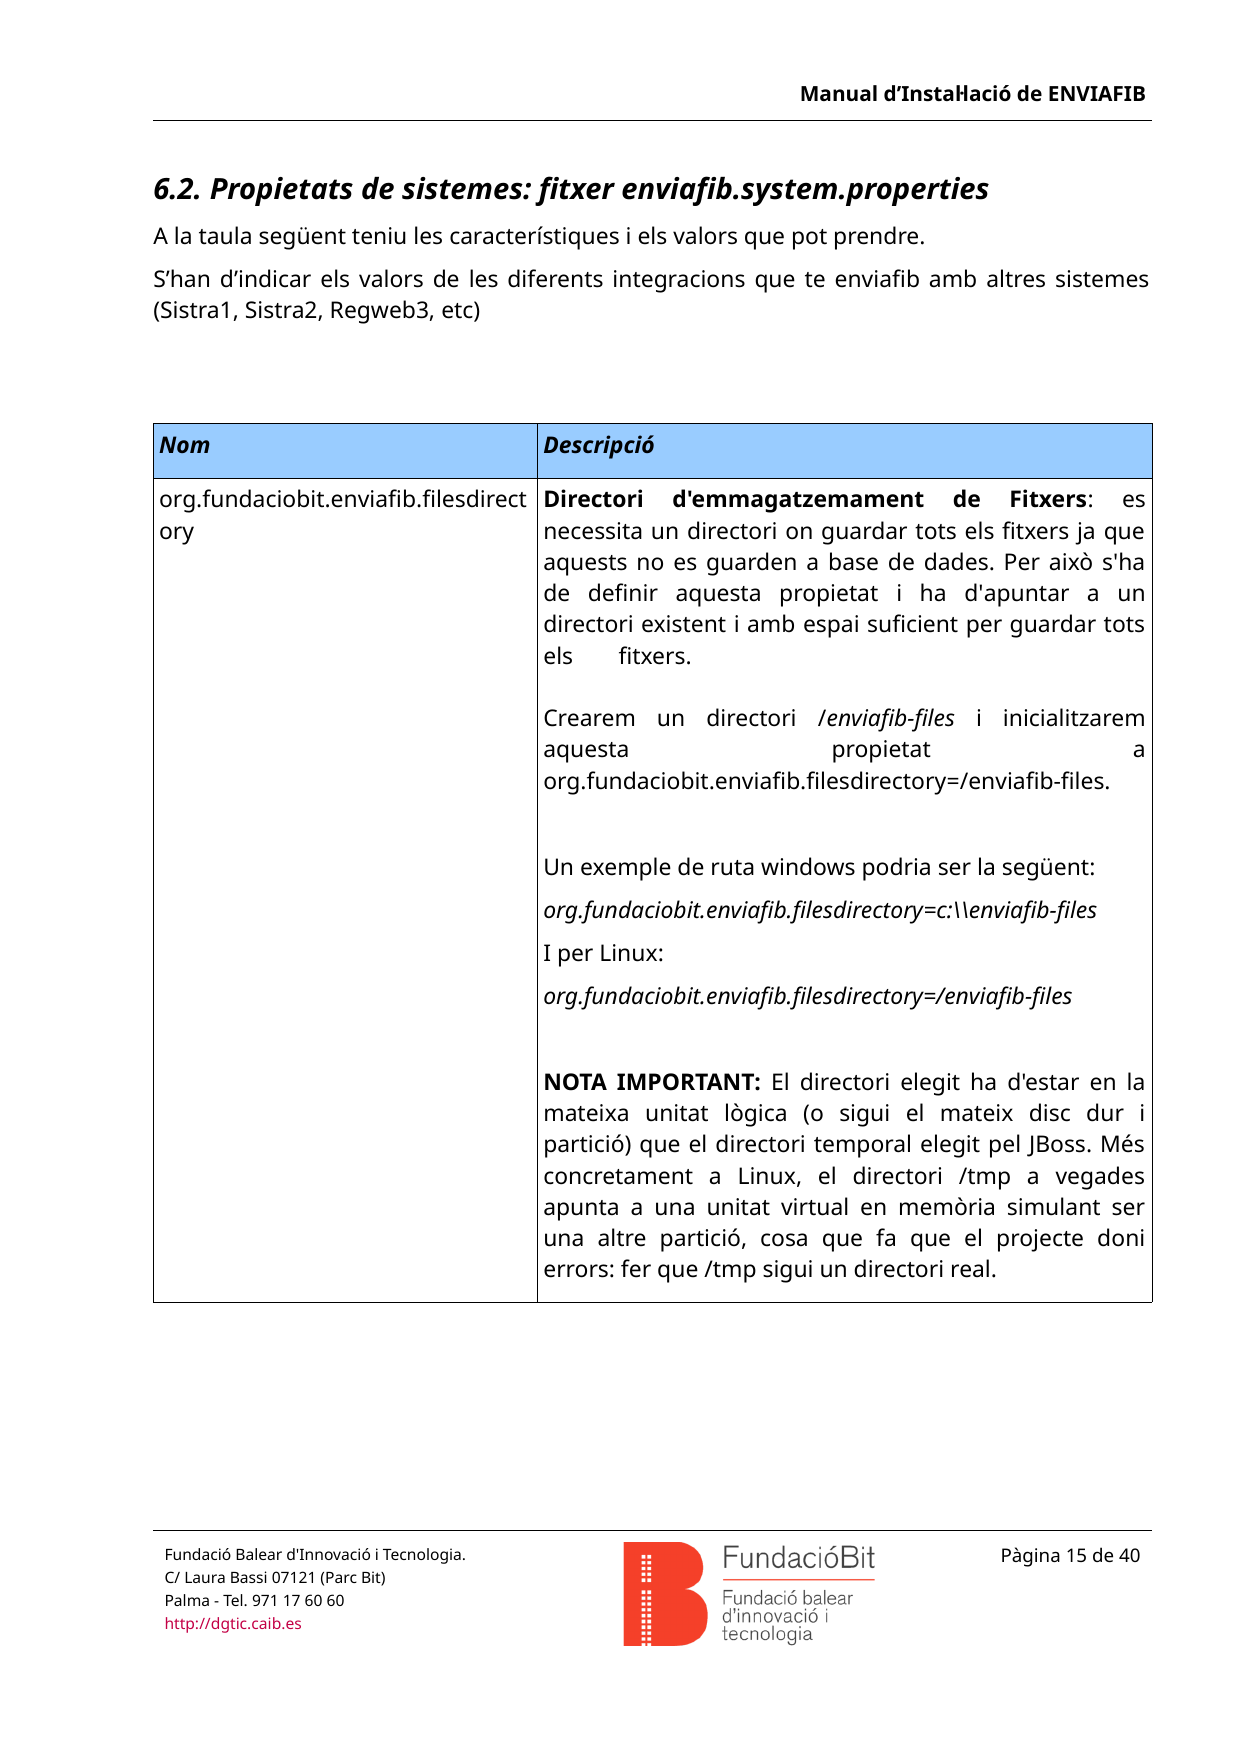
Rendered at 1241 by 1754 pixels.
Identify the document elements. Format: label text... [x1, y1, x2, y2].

table_header Descripció [538, 424, 1152, 478]
table_cell Directori d'emmagatzemament de Fitxers: es necessita un directori on guardar tots els fitxers ja que aquests no es guarden a base de dades. Per això s'ha de definir aquesta propietat i ha d'apuntar a un directori existent i amb espai suficient per guardar tots els fitxers. Crearem un directori /enviafib-files i inicialitzarem aquesta propietat a org.fundaciobit.enviafib.filesdirectory=/enviafib-files. Un exemple de ruta windows podria ser la següent: org.fundaciobit.enviafib.filesdirectory=c:\\enviafib-files I per Linux: org.fundaciobit.enviafib.filesdirectory=/enviafib-files NOTA IMPORTANT: El directori elegit ha d'estar en la mateixa unitat lògica (o sigui el mateix disc dur i partició) que el directori temporal elegit pel JBoss. Més concretament a Linux, el directori /tmp a vegades apunta a una unitat virtual en memòria simulant ser una altre partició, cosa que fa que el projecte doni errors: fer que /tmp sigui un directori real. [538, 479, 1152, 1302]
subtitle Propietats de sistemes: fitxer enviafib.system.properties [153, 168, 1152, 208]
picture [623, 1542, 875, 1646]
text S’han d’indicar els valors de les diferents integracions que te enviafib amb altres sistemes (Sistra1, Sistra2, Regweb3, etc) [153, 263, 1152, 325]
text A la taula següent teniu les característiques i els valors que pot prendre. [153, 220, 1152, 251]
table_cell org.fundaciobit.enviafib.filesdirectory [154, 479, 537, 1302]
table_header Nom [154, 424, 537, 478]
